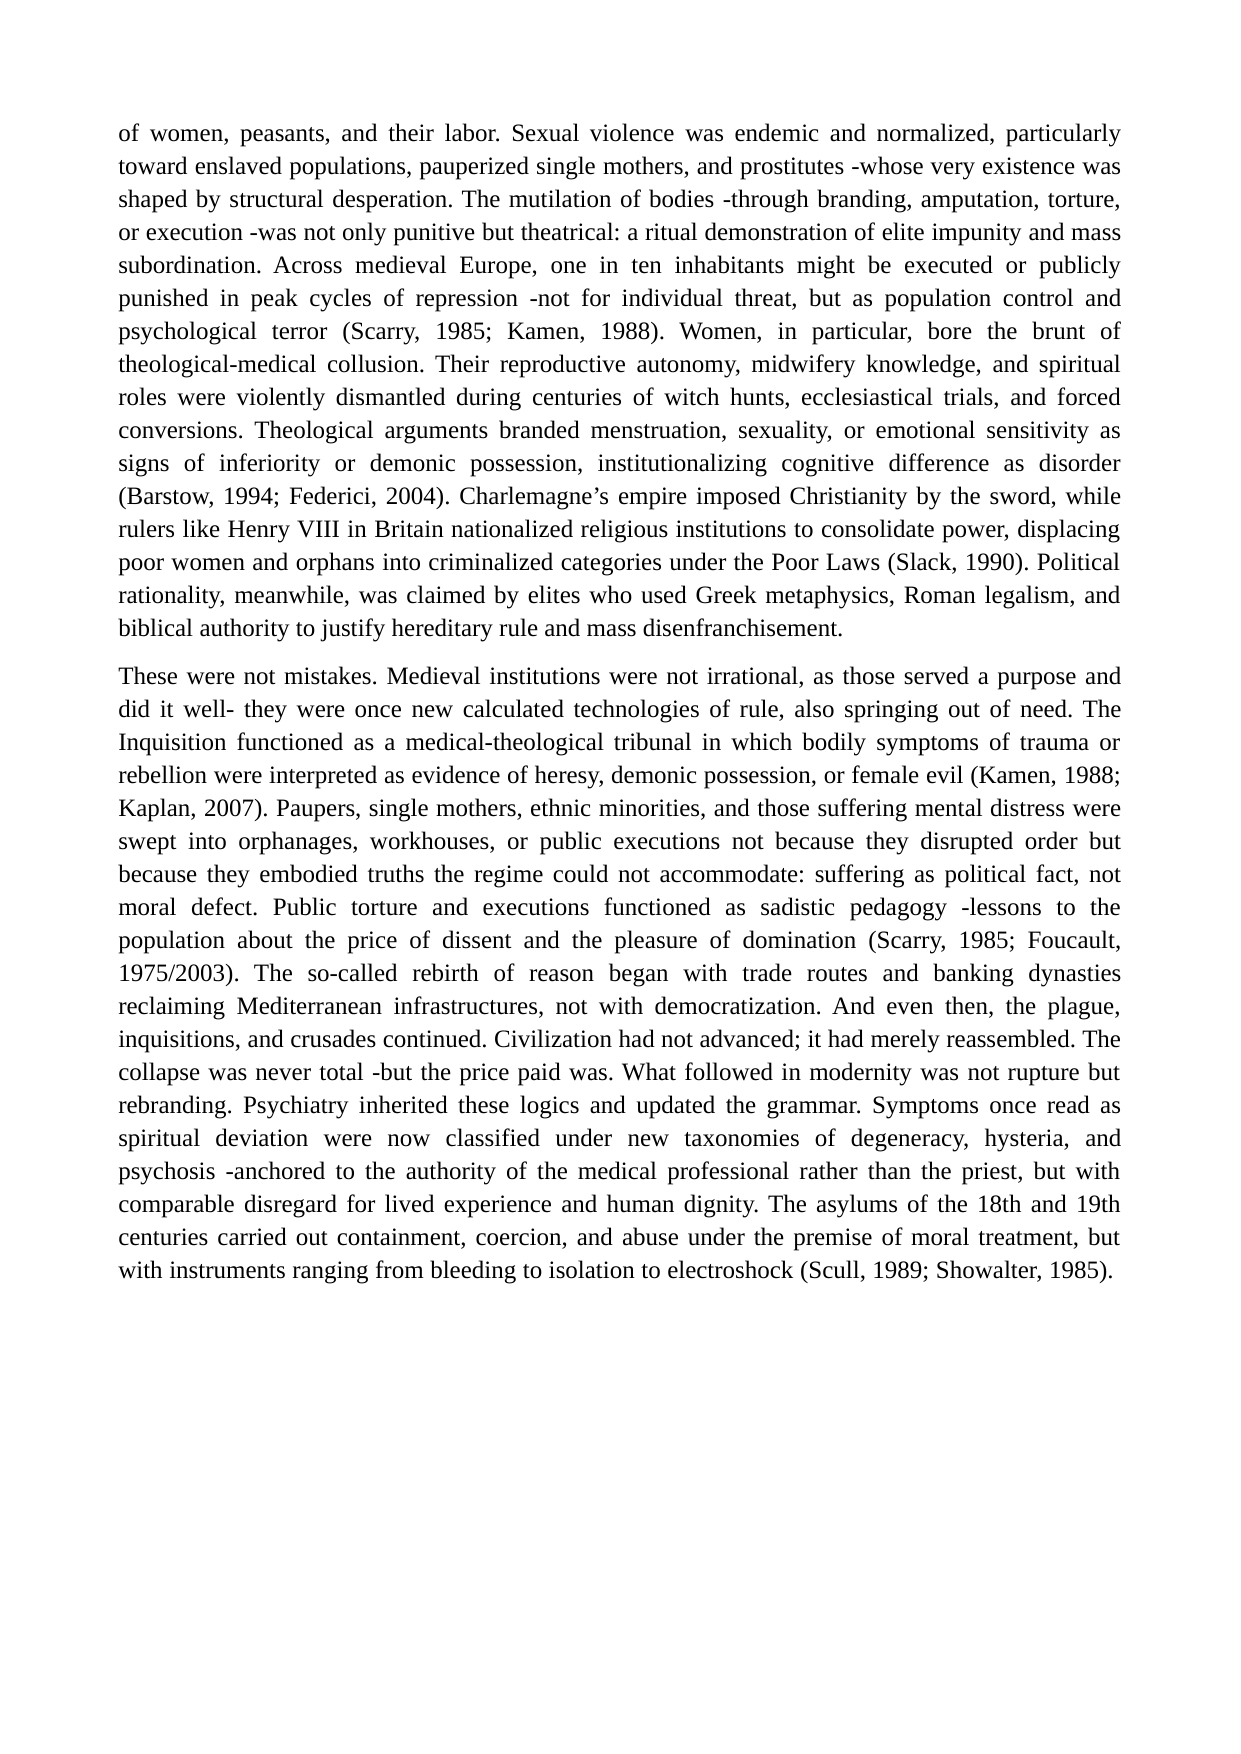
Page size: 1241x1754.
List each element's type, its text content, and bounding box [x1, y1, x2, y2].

text of women, peasants, and their labor. Sexual violence was endemic and normalized, particularly toward enslaved populations, pauperized single mothers, and prostitutes -whose very existence was shaped by structural desperation. The mutilation of bodies -through branding, amputation, torture, or execution -was not only punitive but theatrical: a ritual demonstration of elite impunity and mass subordination. Across medieval Europe, one in ten inhabitants might be executed or publicly punished in peak cycles of repression -not for individual threat, but as population control and psychological terror (Scarry, 1985; Kamen, 1988). Women, in particular, bore the brunt of theological-medical collusion. Their reproductive autonomy, midwifery knowledge, and spiritual roles were violently dismantled during centuries of witch hunts, ecclesiastical trials, and forced conversions. Theological arguments branded menstruation, sexuality, or emotional sensitivity as signs of inferiority or demonic possession, institutionalizing cognitive difference as disorder (Barstow, 1994; Federici, 2004). Charlemagne’s empire imposed Christianity by the sword, while rulers like Henry VIII in Britain nationalized religious institutions to consolidate power, displacing poor women and orphans into criminalized categories under the Poor Laws (Slack, 1990). Political rationality, meanwhile, was claimed by elites who used Greek metaphysics, Roman legalism, and biblical authority to justify hereditary rule and mass disenfranchisement. [118, 118, 1122, 642]
text These were not mistakes. Medieval institutions were not irrational, as those served a purpose and did it well- they were once new calculated technologies of rule, also springing out of need. The Inquisition functioned as a medical-theological tribunal in which bodily symptoms of trauma or rebellion were interpreted as evidence of heresy, demonic possession, or female evil (Kamen, 1988; Kaplan, 2007). Paupers, single mothers, ethnic minorities, and those suffering mental distress were swept into orphanages, workhouses, or public executions not because they disrupted order but because they embodied truths the regime could not accommodate: suffering as political fact, not moral defect. Public torture and executions functioned as sadistic pedagogy -lessons to the population about the price of dissent and the pleasure of domination (Scarry, 1985; Foucault, 1975/2003). The so-called rebirth of reason began with trade routes and banking dynasties reclaiming Mediterranean infrastructures, not with democratization. And even then, the plague, inquisitions, and crusades continued. Civilization had not advanced; it had merely reassembled. The collapse was never total -but the price paid was. What followed in modernity was not rupture but rebranding. Psychiatry inherited these logics and updated the grammar. Symptoms once read as spiritual deviation were now classified under new taxonomies of degeneracy, hysteria, and psychosis -anchored to the authority of the medical professional rather than the priest, but with comparable disregard for lived experience and human dignity. The asylums of the 18th and 19th centuries carried out containment, coercion, and abuse under the premise of moral treatment, but with instruments ranging from bleeding to isolation to electroshock (Scull, 1989; Showalter, 1985). [118, 661, 1122, 1317]
